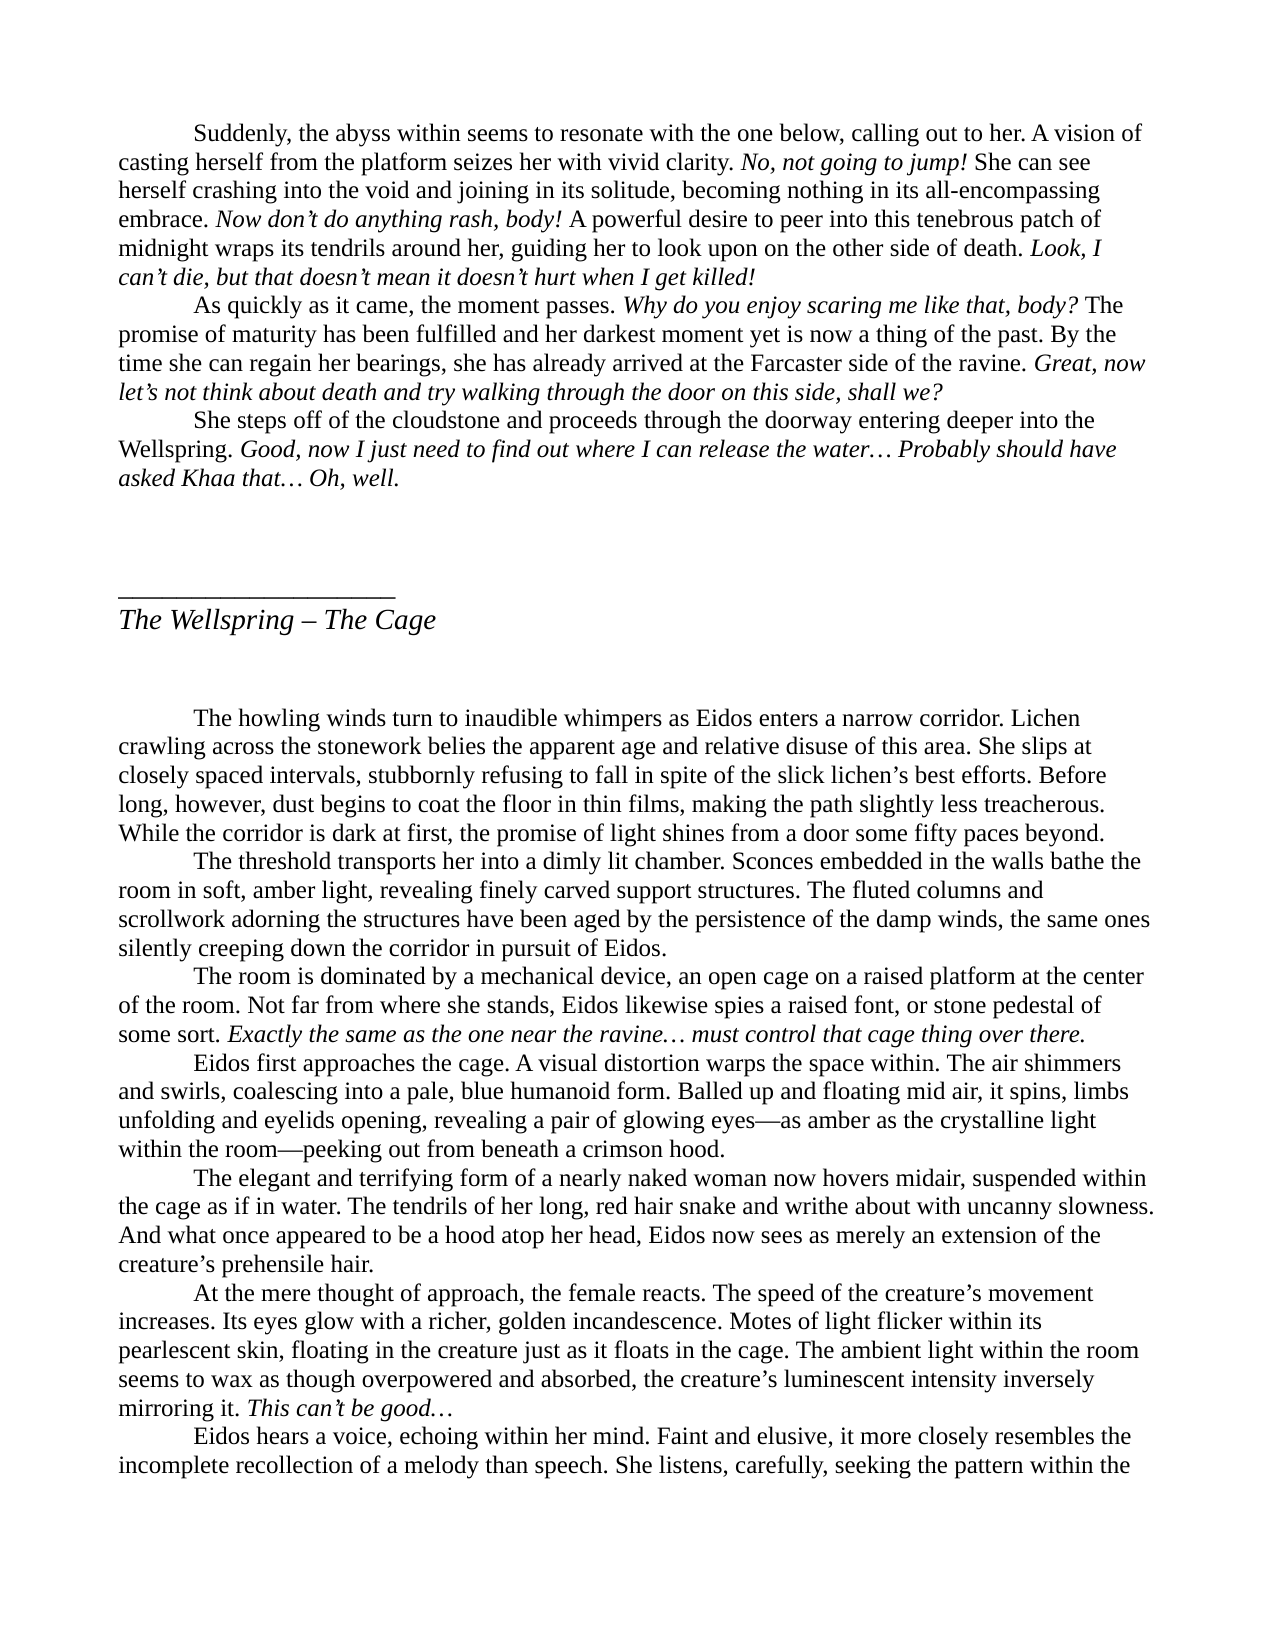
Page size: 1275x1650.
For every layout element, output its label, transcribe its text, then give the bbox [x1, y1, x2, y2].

text At the mere thought of approach, the female reacts. The speed of the creature’s movement increases. Its eyes glow with a richer, golden incandescence. Motes of light flicker within its pearlescent skin, floating in the creature just as it floats in the cage. The ambient light within the room seems to wax as though overpowered and absorbed, the creature’s luminescent intensity inversely mirroring it. This can’t be good… [118, 1278, 1157, 1421]
text Eidos hears a voice, echoing within her mind. Faint and elusive, it more closely resembles the incomplete recollection of a melody than speech. She listens, carefully, seeking the pattern within the [118, 1421, 1157, 1479]
text The howling winds turn to inaudible whimpers as Eidos enters a narrow corridor. Lichen crawling across the stonework belies the apparent age and relative disuse of this area. She slips at closely spaced intervals, stubbornly refusing to fall in spite of the slick lichen’s best efforts. Before long, however, dust begins to coat the floor in thin films, making the path slightly less treacherous. While the corridor is dark at first, the promise of light shines from a door some fifty paces beyond. [118, 703, 1157, 846]
text As quickly as it came, the moment passes. Why do you enjoy scaring me like that, body? The promise of maturity has been fulfilled and her darkest moment yet is now a thing of the past. By the time she can regain her bearings, she has already arrived at the Farcaster side of the ravine. Great, now let’s not think about death and try walking through the door on this side, shall we? [118, 291, 1157, 406]
text ___________________ [118, 568, 1157, 602]
text Eidos first approaches the cage. A visual distortion warps the space within. The air shimmers and swirls, coalescing into a pale, blue humanoid form. Balled up and floating mid air, it spins, limbs unfolding and eyelids opening, revealing a pair of glowing eyes—as amber as the crystalline light within the room—peeking out from beneath a crimson hood. [118, 1048, 1157, 1163]
text The Wellspring – The Cage [118, 602, 1157, 636]
text The room is dominated by a mechanical device, an open cage on a raised platform at the center of the room. Not far from where she stands, Eidos likewise spies a raised font, or stone pedestal of some sort. Exactly the same as the one near the ravine… must control that cage thing over there. [118, 961, 1157, 1048]
text The elegant and terrifying form of a nearly naked woman now hovers midair, suspended within the cage as if in water. The tendrils of her long, red hair snake and writhe about with uncanny slowness. And what once appeared to be a hood atop her head, Eidos now sees as merely an extension of the creature’s prehensile hair. [118, 1163, 1157, 1278]
text She steps off of the cloudstone and proceeds through the doorway entering deeper into the Wellspring. Good, now I just need to find out where I can release the water… Probably should have asked Khaa that… Oh, well. [118, 406, 1157, 492]
text The threshold transports her into a dimly lit chamber. Sconces embedded in the walls bathe the room in soft, amber light, revealing finely carved support structures. The fluted columns and scrollwork adorning the structures have been aged by the persistence of the damp winds, the same ones silently creeping down the corridor in pursuit of Eidos. [118, 846, 1157, 961]
text Suddenly, the abyss within seems to resonate with the one below, calling out to her. A vision of casting herself from the platform seizes her with vivid clarity. No, not going to jump! She can see herself crashing into the void and joining in its solitude, becoming nothing in its all-encompassing embrace. Now don’t do anything rash, body! A powerful desire to peer into this tenebrous patch of midnight wraps its tendrils around her, guiding her to look upon on the other side of death. Look, I can’t die, but that doesn’t mean it doesn’t hurt when I get killed! [118, 118, 1157, 291]
